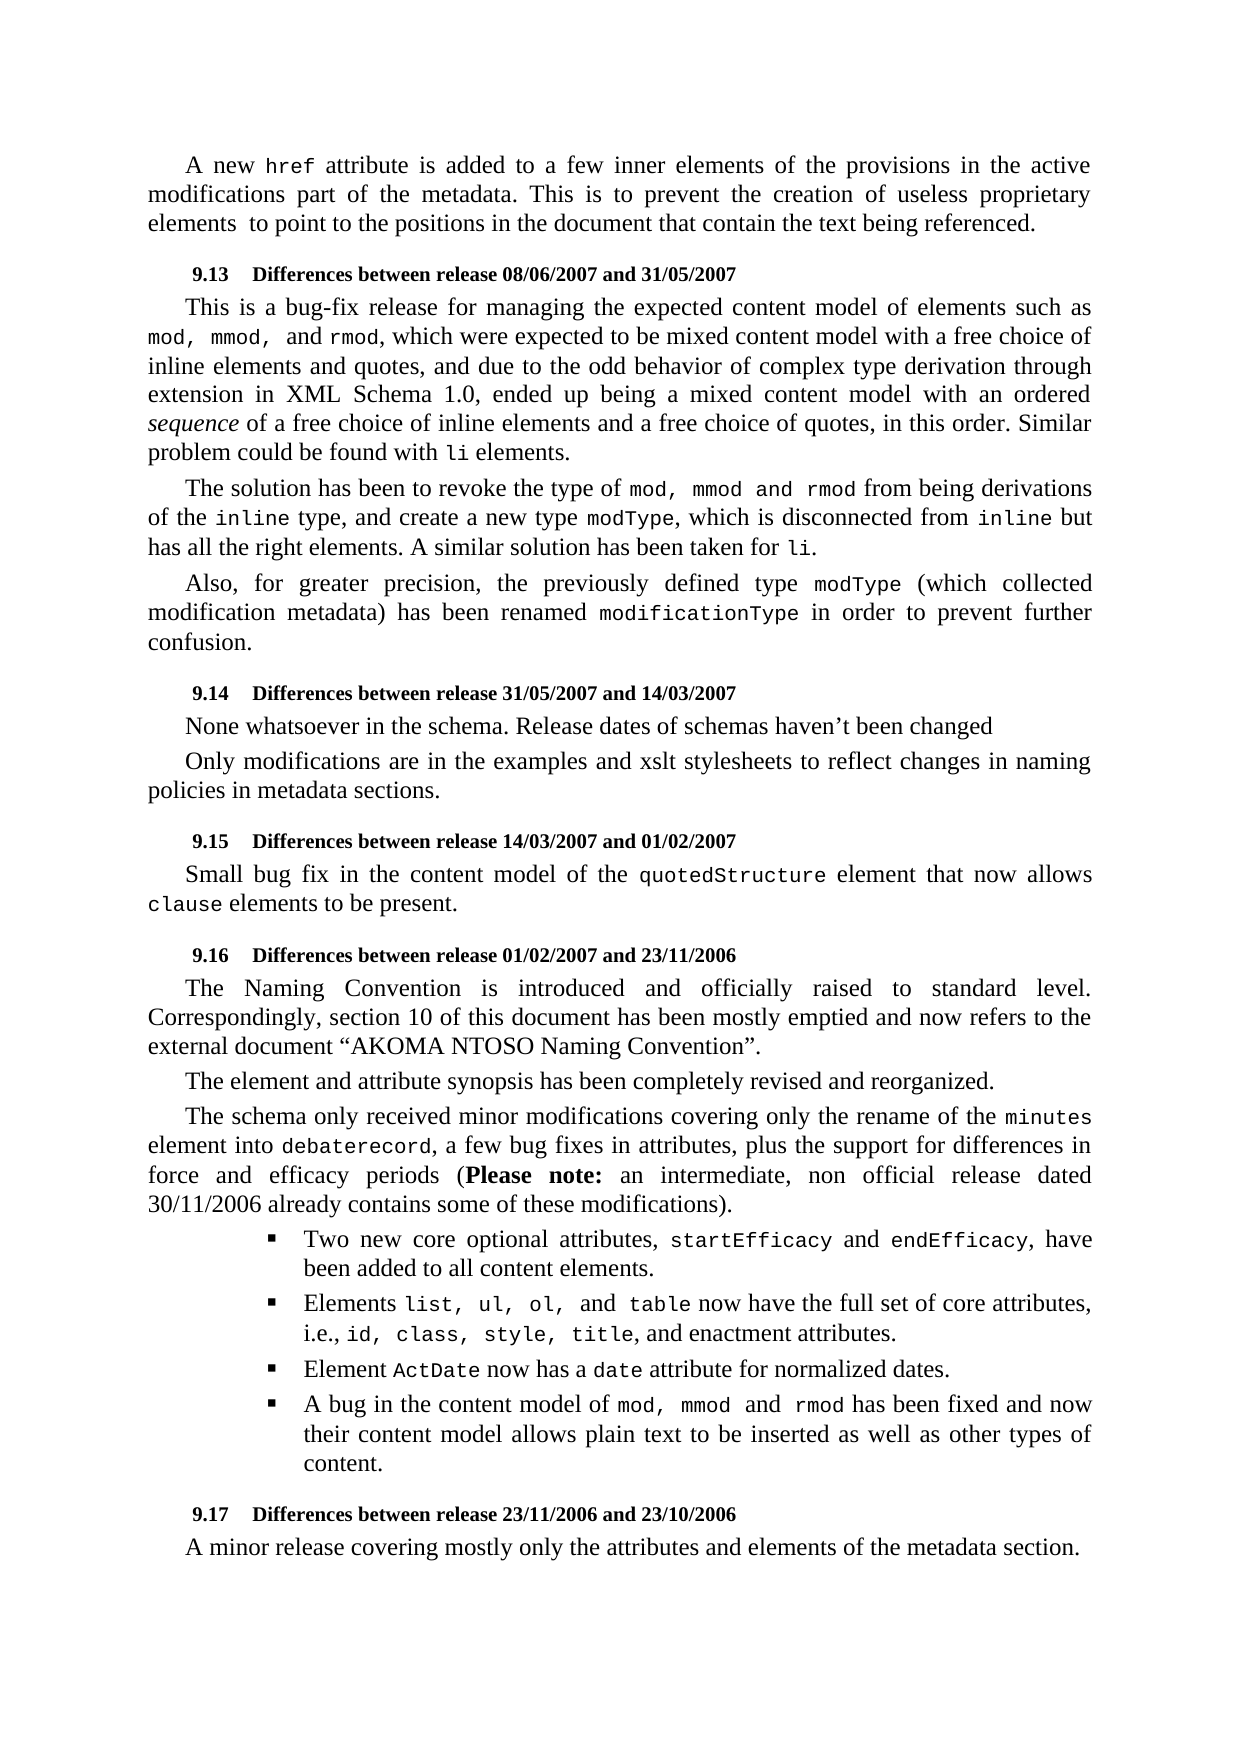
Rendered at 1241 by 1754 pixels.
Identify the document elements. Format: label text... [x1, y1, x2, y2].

subtitle Differences between release 31/05/2007 and 14/03/2007 [192, 681, 1092, 705]
subtitle Differences between release 14/03/2007 and 01/02/2007 [192, 828, 1092, 853]
text The element and attribute synopsis has been completely revised and reorganized. [148, 1066, 1092, 1094]
list Element ActDate now has a date attribute for normalized dates. [266, 1354, 1092, 1383]
subtitle Differences between release 08/06/2007 and 31/05/2007 [192, 262, 1092, 286]
text Also, for greater precision, the previously defined type modType (which collected modification metadata) has been renamed modificationType in order to prevent further confusion. [148, 568, 1092, 656]
text This is a bug-fix release for managing the expected content model of elements such as mod, mmod, and rmod, which were expected to be mixed content model with a free choice of inline elements and quotes, and due to the odd behavior of complex type derivation through extension in XML Schema 1.0, ended up being a mixed content model with an ordered sequence of a free choice of inline elements and a free choice of quotes, in this order. Similar problem could be found with li elements. [148, 292, 1092, 467]
list Two new core optional attributes, startEfficacy and endEfficacy, have been added to all content elements. [266, 1224, 1092, 1282]
text Small bug fix in the content model of the quotedStructure element that now allows clause elements to be present. [148, 859, 1092, 918]
list A bug in the content model of mod, mmod and rmod has been fixed and now their content model allows plain text to be inserted as well as other types of content. [266, 1389, 1092, 1477]
text Only modifications are in the examples and xslt stylesheets to reflect changes in naming policies in metadata sections. [148, 746, 1092, 803]
text The solution has been to revoke the type of mod, mmod and rmod from being derivations of the inline type, and create a new type modType, which is disconnected from inline but has all the right elements. A similar solution has been taken for li. [148, 473, 1092, 562]
subtitle Differences between release 23/11/2006 and 23/10/2006 [192, 1502, 1092, 1526]
text A new href attribute is added to a few inner elements of the provisions in the active modifications part of the metadata. This is to prevent the creation of useless proprietary elements to point to the positions in the document that contain the text being referenced. [148, 150, 1092, 237]
text The Naming Convention is introduced and officially raised to standard level. Correspondingly, section 10 of this document has been mostly emptied and now refers to the external document “AKOMA NTOSO Naming Convention”. [148, 973, 1092, 1059]
text The schema only received minor modifications covering only the rename of the minutes element into debaterecord, a few bug fixes in attributes, plus the support for differences in force and efficacy periods (Please note: an intermediate, non official release dated 30/11/2006 already contains some of these modifications). [148, 1101, 1092, 1217]
text None whatsoever in the schema. Release dates of schemas haven’t been changed [148, 711, 1092, 740]
text A minor release covering mostly only the attributes and elements of the metadata section. [148, 1532, 1092, 1561]
subtitle Differences between release 01/02/2007 and 23/11/2006 [192, 943, 1092, 967]
list Elements list, ul, ol, and table now have the full set of core attributes, i.e., id, class, style, title, and enactment attributes. [266, 1288, 1092, 1347]
